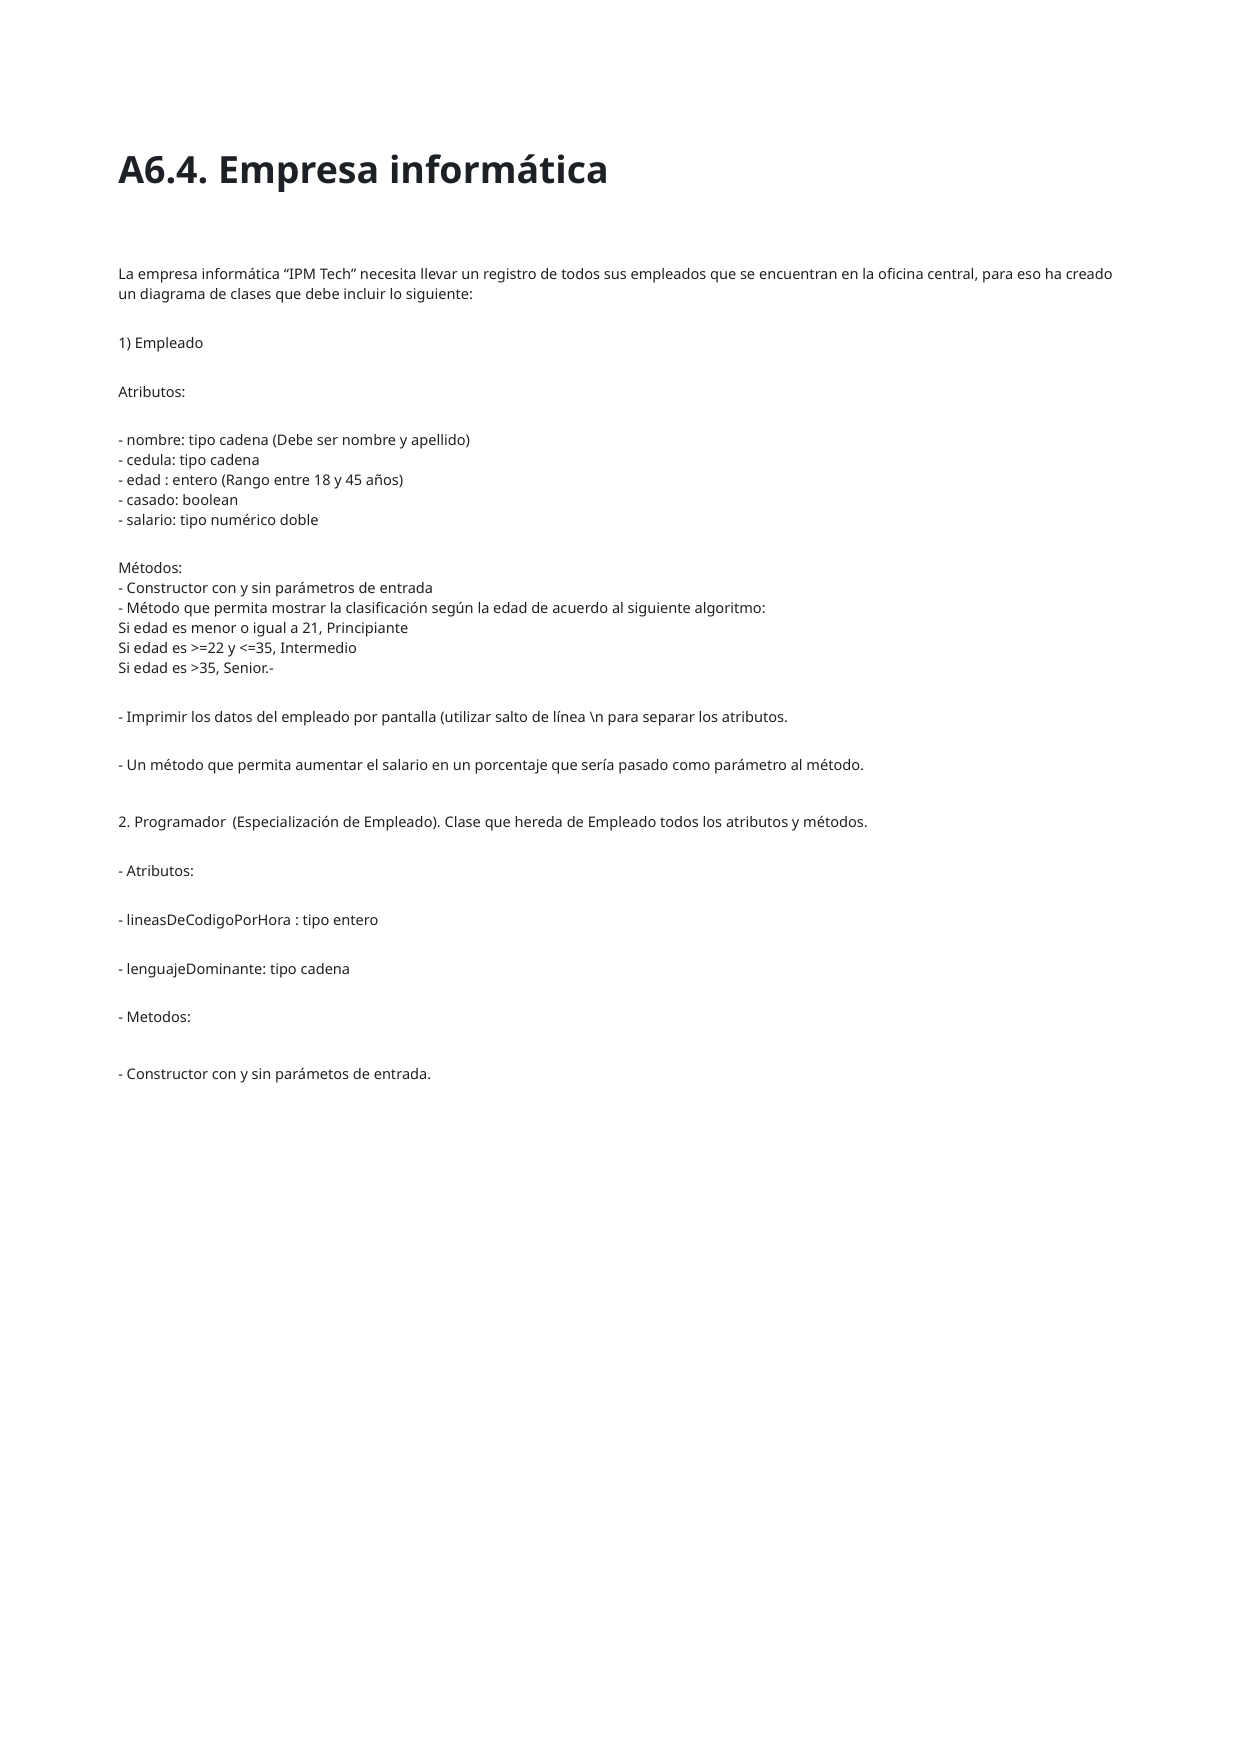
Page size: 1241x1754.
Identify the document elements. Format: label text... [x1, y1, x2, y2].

subtitle A6.4. Empresa informática [118, 143, 1122, 194]
text La empresa informática “IPM Tech” necesita llevar un registro de todos sus empleados que se encuentran en la oficina central, para eso ha creado un diagrama de clases que debe incluir lo siguiente: 1) Empleado Atributos: - nombre: tipo cadena (Debe ser nombre y apellido) - cedula: tipo cadena - edad : entero (Rango entre 18 y 45 años) - casado: boolean - salario: tipo numérico doble Métodos: - Constructor con y sin parámetros de entrada - Método que permita mostrar la clasificación según la edad de acuerdo al siguiente algoritmo: Si edad es menor o igual a 21, Principiante Si edad es >=22 y <=35, Intermedio Si edad es >35, Senior.- - Imprimir los datos del empleado por pantalla (utilizar salto de línea \n para separar los atributos. - Un método que permita aumentar el salario en un porcentaje que sería pasado como parámetro al método. 2. Programador (Especialización de Empleado). Clase que hereda de Empleado todos los atributos y métodos. - Atributos: - lineasDeCodigoPorHora : tipo entero - lenguajeDominante: tipo cadena - Metodos: - Constructor con y sin parámetos de entrada. [118, 264, 1122, 1084]
